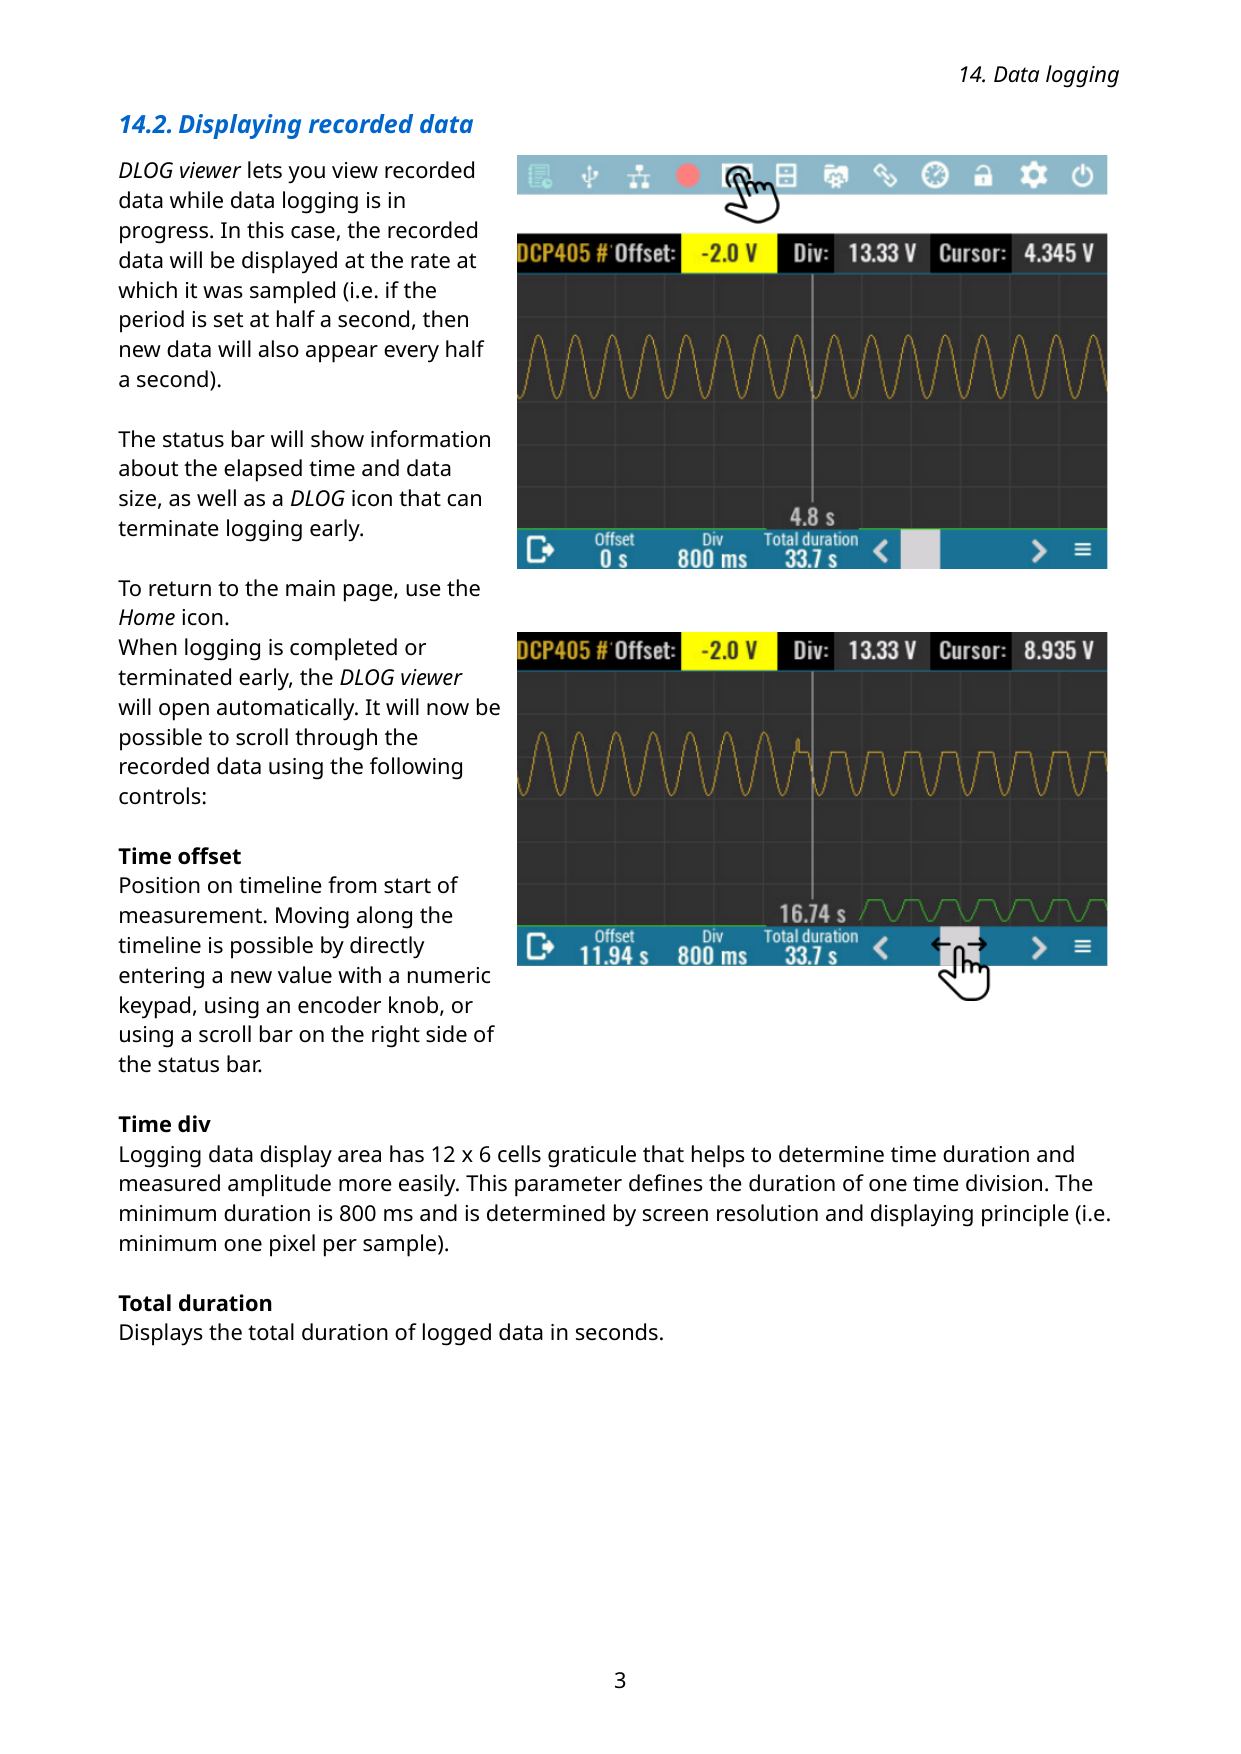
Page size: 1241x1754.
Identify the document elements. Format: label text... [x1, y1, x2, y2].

table_cell [502, 632, 1123, 1109]
table_cell When logging is completed or terminated early, the DLOG viewer will open automatically. It will now be possible to scroll through the recorded data using the following controls: Time offset Position on timeline from start of measurement. Moving along the timeline is possible by directly entering a new value with a numeric keypad, using an encoder knob, or using a scroll bar on the right side of the status bar. [118, 632, 502, 1109]
picture [517, 632, 1108, 1001]
picture [517, 155, 1108, 569]
table_header DLOG viewer lets you view recorded data while data logging is in progress. In this case, the recorded data will be displayed at the rate at which it was sampled (i.e. if the period is set at half a second, then new data will also appear every half a second). The status bar will show information about the elapsed time and data size, as well as a DLOG icon that can terminate logging early. To return to the main page, use the Home icon. [118, 155, 502, 632]
table_cell Time div Logging data display area has 12 x 6 cells graticule that helps to determine time duration and measured amplitude more easily. This parameter defines the duration of one time division. The minimum duration is 800 ms and is determined by screen resolution and displaying principle (i.e. minimum one pixel per sample). Total duration Displays the total duration of logged data in seconds. [118, 1109, 1123, 1347]
subtitle Displaying recorded data [118, 107, 1122, 141]
table_header [502, 155, 1123, 632]
